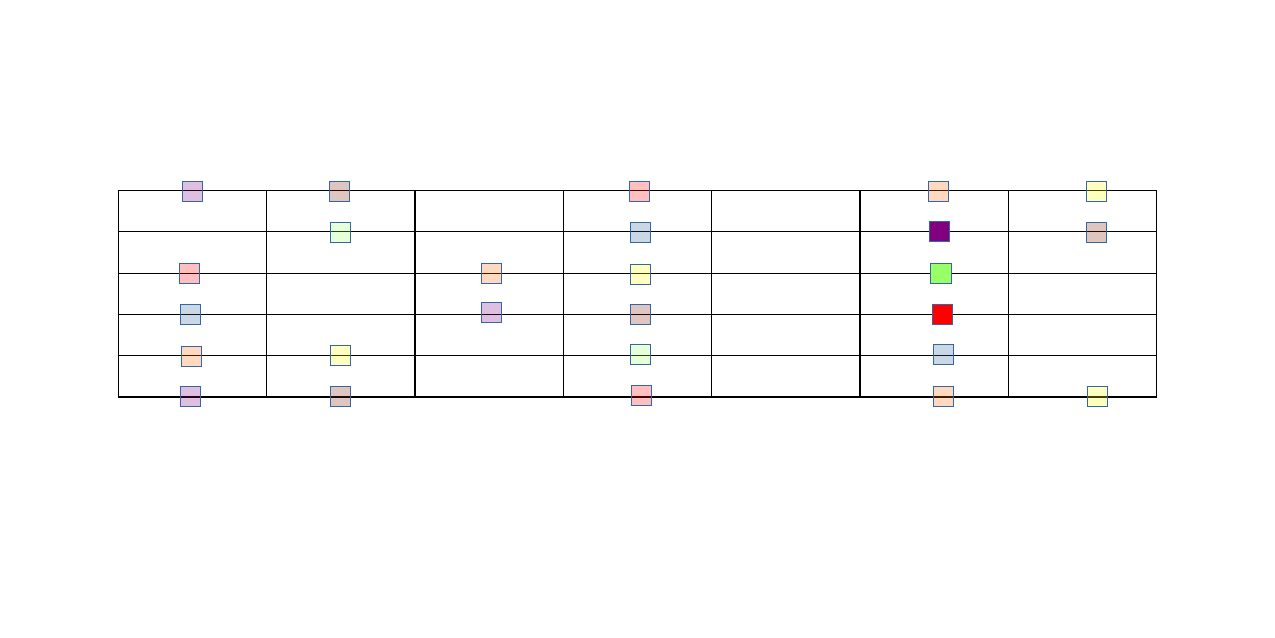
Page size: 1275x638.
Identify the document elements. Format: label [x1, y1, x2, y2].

table_cell [861, 315, 1008, 355]
table_cell [119, 315, 266, 355]
table_cell [564, 315, 711, 355]
table_cell [861, 274, 1008, 314]
table_cell [267, 232, 414, 273]
table_header [267, 191, 414, 231]
table_cell [712, 315, 859, 355]
table_cell [564, 274, 711, 314]
table_cell [267, 356, 414, 396]
table_cell [416, 315, 563, 355]
table_cell [119, 274, 266, 314]
table_header [1009, 191, 1156, 231]
table_cell [267, 315, 414, 355]
table_header [861, 191, 1008, 231]
table_cell [119, 232, 266, 273]
table_header [564, 191, 711, 231]
table_cell [564, 356, 711, 396]
table_cell [861, 232, 1008, 273]
table_cell [564, 232, 711, 273]
table_cell [416, 356, 563, 396]
table_cell [712, 356, 859, 396]
table_cell [416, 274, 563, 314]
table_cell [1009, 356, 1156, 396]
table_cell [712, 274, 859, 314]
table_cell [267, 274, 414, 314]
table_cell [119, 356, 266, 396]
table_header [119, 191, 266, 231]
table_cell [1009, 274, 1156, 314]
table_header [712, 191, 859, 231]
table_cell [1009, 232, 1156, 273]
table_cell [416, 232, 563, 273]
table_cell [861, 356, 1008, 396]
table_cell [1009, 315, 1156, 355]
table_header [416, 191, 563, 231]
table_cell [712, 232, 859, 273]
